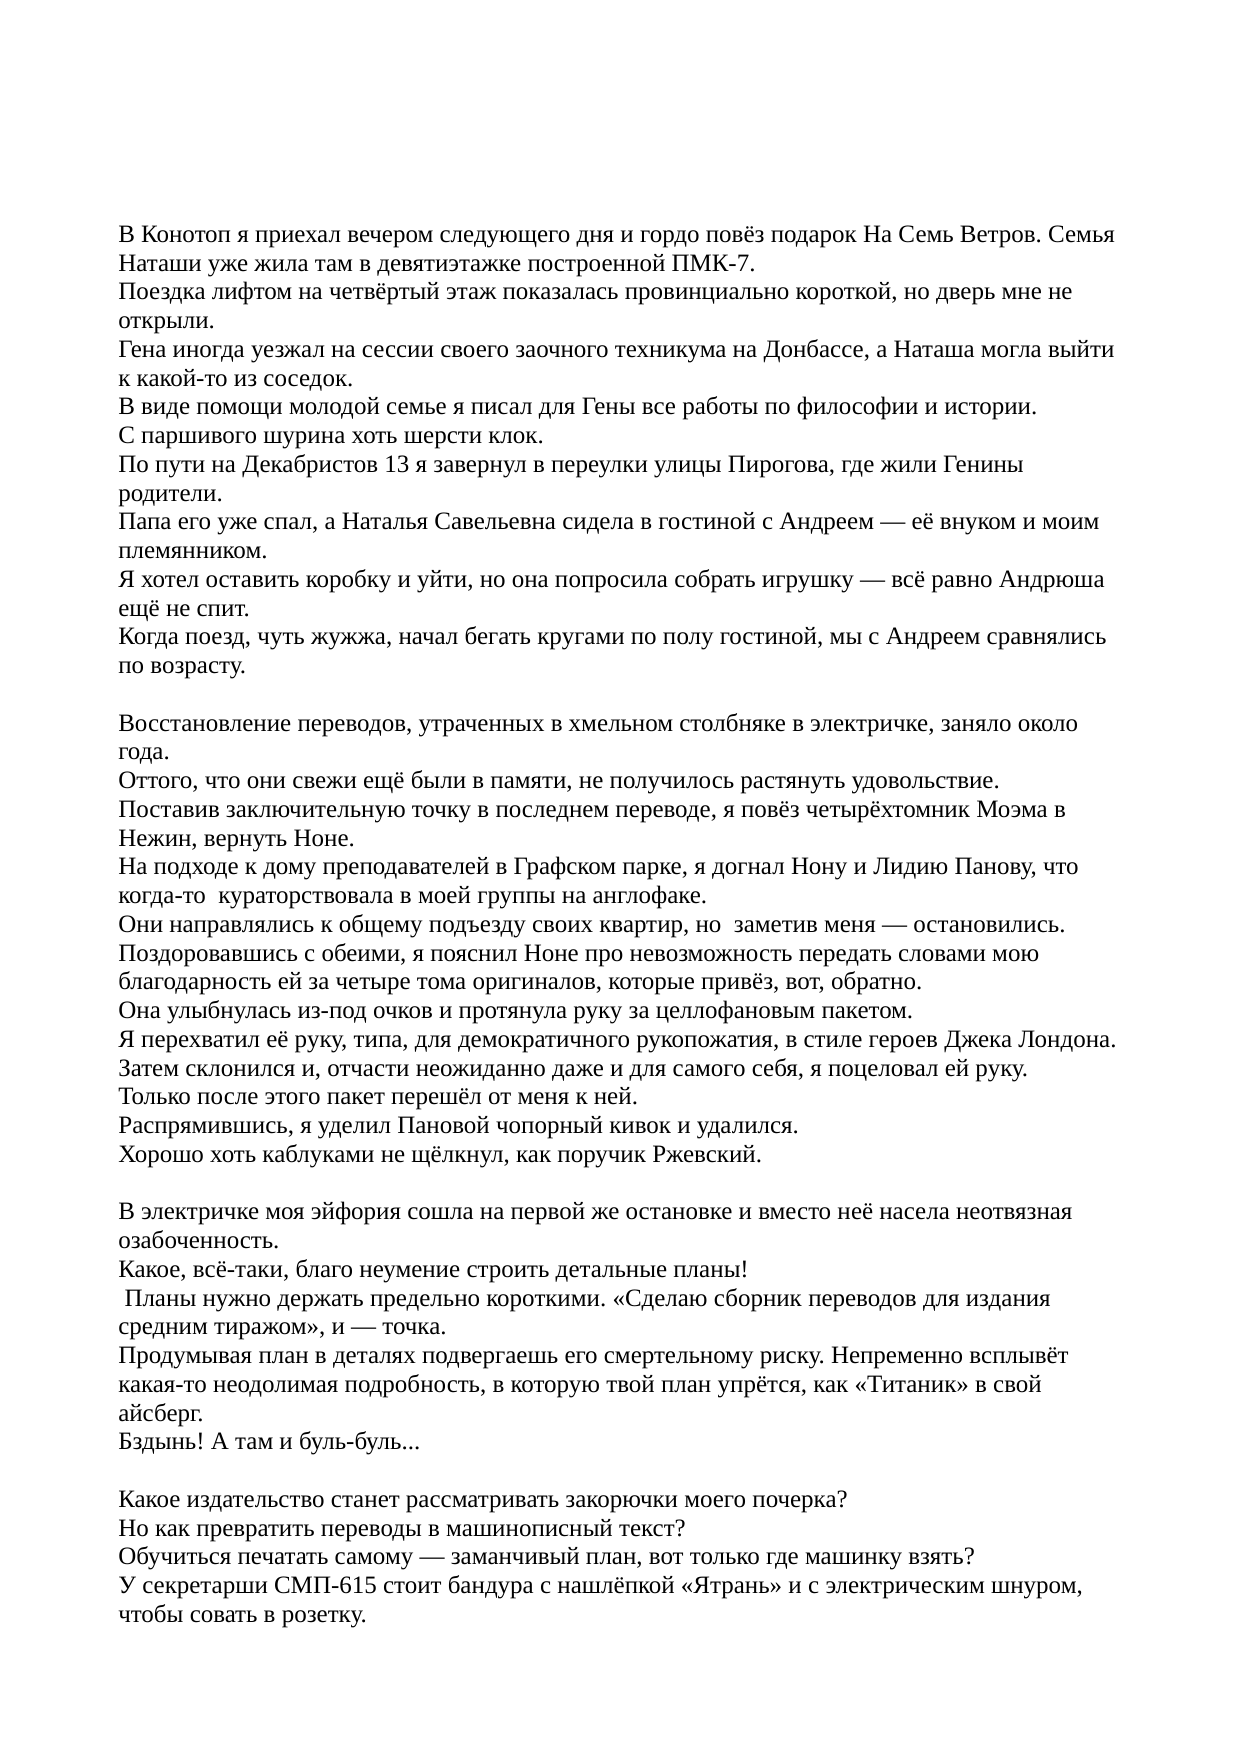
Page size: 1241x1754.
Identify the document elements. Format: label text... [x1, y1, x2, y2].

text В виде помощи молодой семье я писал для Гены все работы по философии и истории. [118, 391, 1122, 420]
text На подходе к дому преподавателей в Графском парке, я догнал Нону и Лидию Панову, что когда-то кураторствовала в моей группы на англофаке. [118, 851, 1122, 909]
text Обучиться печатать самому — заманчивый план, вот только где машинку взять? [118, 1541, 1122, 1570]
text Папа его уже спал, а Наталья Савельевна сидела в гостиной с Андреем — её внуком и моим племянником. [118, 506, 1122, 564]
text Планы нужно держать предельно короткими. «Сделаю сборник переводов для издания средним тиражом», и — точка. [118, 1283, 1122, 1340]
text В Конотоп я приехал вечером следующего дня и гордо повёз подарок На Семь Ветров. Семья Наташи уже жила там в девятиэтажке построенной ПМК-7. [118, 219, 1122, 276]
text Какое, всё-таки, благо неумение строить детальные планы! [118, 1254, 1122, 1283]
text По пути на Декабристов 13 я завернул в переулки улицы Пирогова, где жили Генины родители. [118, 449, 1122, 506]
text Бздынь! А там и буль-буль... [118, 1426, 1122, 1455]
text Хорошо хоть каблуками не щёлкнул, как поручик Ржевский. [118, 1139, 1122, 1168]
text Оттого, что они свежи ещё были в памяти, не получилось растянуть удовольствие. [118, 765, 1122, 794]
text Только после этого пакет перешёл от меня к ней. [118, 1081, 1122, 1110]
text В электричке моя эйфория сошла на первой же остановке и вместо неё насела неотвязная озабоченность. [118, 1196, 1122, 1254]
text Поздоровавшись с обеими, я пояснил Ноне про невозможность передать словами мою благодарность ей за четыре тома оригиналов, которые привёз, вот, обратно. [118, 938, 1122, 995]
text Восстановление переводов, утраченных в хмельном столбняке в электричке, заняло около года. [118, 708, 1122, 765]
text Она улыбнулась из-под очков и протянула руку за целлофановым пакетом. [118, 995, 1122, 1024]
text Какое издательство станет рассматривать закорючки моего почерка? [118, 1484, 1122, 1513]
text Они направлялись к общему подъезду своих квартир, но заметив меня — остановились. [118, 909, 1122, 938]
text Поездка лифтом на четвёртый этаж показалась провинциально короткой, но дверь мне не открыли. [118, 276, 1122, 334]
text С паршивого шурина хоть шерсти клок. [118, 420, 1122, 449]
text Гена иногда уезжал на сессии своего заочного техникума на Донбассе, а Наташа могла выйти к какой-то из соседок. [118, 334, 1122, 391]
text Продумывая план в деталях подвергаешь его смертельному риску. Непременно всплывёт какая-то неодолимая подробность, в которую твой план упрётся, как «Титаник» в свой айсберг. [118, 1340, 1122, 1426]
text Но как превратить переводы в машинописный текст? [118, 1513, 1122, 1541]
text Я хотел оставить коробку и уйти, но она попросила собрать игрушку — всё равно Андрюша ещё не спит. [118, 564, 1122, 621]
text Я перехватил её руку, типа, для демократичного рукопожатия, в стиле героев Джека Лондона. Затем склонился и, отчасти неожиданно даже и для самого себя, я поцеловал ей руку. [118, 1024, 1122, 1081]
text Поставив заключительную точку в последнем переводе, я повёз четырёхтомник Моэма в Нежин, вернуть Ноне. [118, 794, 1122, 851]
text У секретарши СМП-615 стоит бандура с нашлёпкой «Ятрань» и с электрическим шнуром, чтобы совать в розетку. [118, 1570, 1122, 1628]
text Распрямившись, я уделил Пановой чопорный кивок и удалился. [118, 1110, 1122, 1139]
text Когда поезд, чуть жужжа, начал бегать кругами по полу гостиной, мы с Андреем сравнялись по возрасту. [118, 621, 1122, 679]
